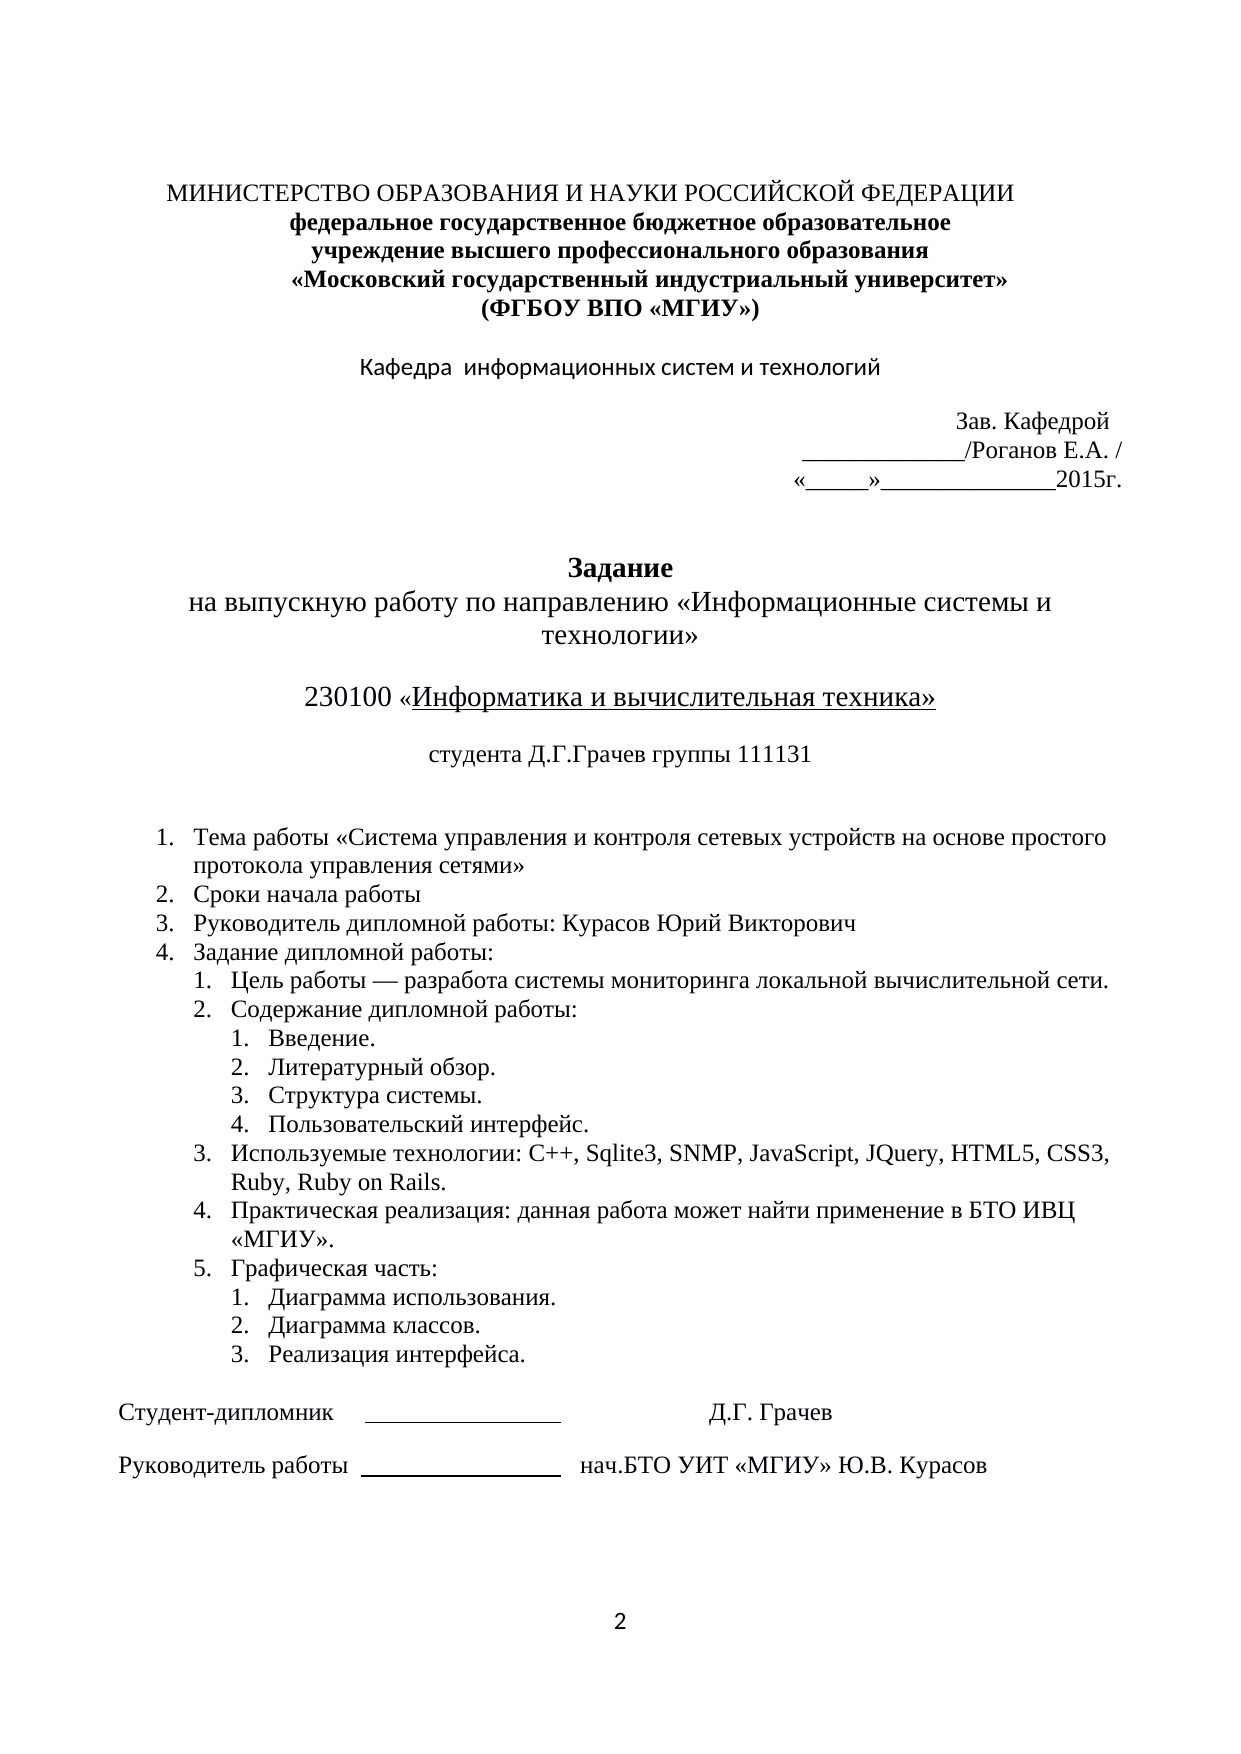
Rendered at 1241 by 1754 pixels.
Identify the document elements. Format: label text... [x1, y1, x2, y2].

list Сроки начала работы [156, 879, 1122, 908]
list Используемые технологии: C++, Sqlite3, SNMP, JavaScript, JQuery, HTML5, CSS3, Ruby, Ruby on Rails. [193, 1138, 1122, 1195]
text на выпускную работу по направлению «Информационные системы и технологии» [118, 584, 1122, 651]
list Диаграмма классов. [231, 1310, 1122, 1339]
text 230100 «Информатика и вычислительная техника» [118, 679, 1122, 713]
list Тема работы «Система управления и контроля сетевых устройств на основе простого протокола управления сетями» [156, 822, 1122, 879]
list Реализация интерфейса. [231, 1339, 1122, 1368]
text МИНИСТЕРСТВО ОБРАЗОВАНИЯ И НАУКИ РОССИЙСКОЙ ФЕДЕРАЦИИ [118, 178, 1063, 207]
text Руководитель работы нач.БТО УИТ «МГИУ» Ю.В. Курасов [118, 1450, 1122, 1479]
list Введение. [231, 1023, 1122, 1052]
text учреждение высшего профессионального образования [118, 236, 1122, 264]
list Графическая часть: [193, 1253, 1122, 1282]
list Структура системы. [231, 1080, 1122, 1109]
text (ФГБОУ ВПО «МГИУ») [118, 293, 1122, 322]
list Литературный обзор. [231, 1052, 1122, 1080]
list Пользовательский интерфейс. [231, 1109, 1122, 1138]
text «Московский государственный индустриальный университет» [118, 264, 1181, 293]
text Студент-дипломник Д.Г. Грачев [118, 1397, 1122, 1425]
list Практическая реализация: данная работа может найти применение в БТО ИВЦ «МГИУ». [193, 1195, 1122, 1253]
list Руководитель дипломной работы: Курасов Юрий Викторович [156, 908, 1122, 937]
text Кафедра информационных систем и технологий [118, 351, 1122, 381]
text Зав. Кафедрой [118, 406, 1122, 435]
text «_____»______________2015г. [118, 464, 1122, 493]
list Задание дипломной работы: [156, 937, 1122, 965]
list Диаграмма использования. [231, 1282, 1122, 1310]
list Цель работы — разработа системы мониторинга локальной вычислительной сети. [193, 965, 1122, 994]
list Содержание дипломной работы: [193, 994, 1122, 1023]
text студента Д.Г.Грачев группы 111131 [118, 739, 1122, 768]
text федеральное государственное бюджетное образовательное [118, 207, 1122, 236]
text Задание [118, 550, 1122, 584]
text _____________/Роганов Е.А. / [118, 435, 1122, 464]
